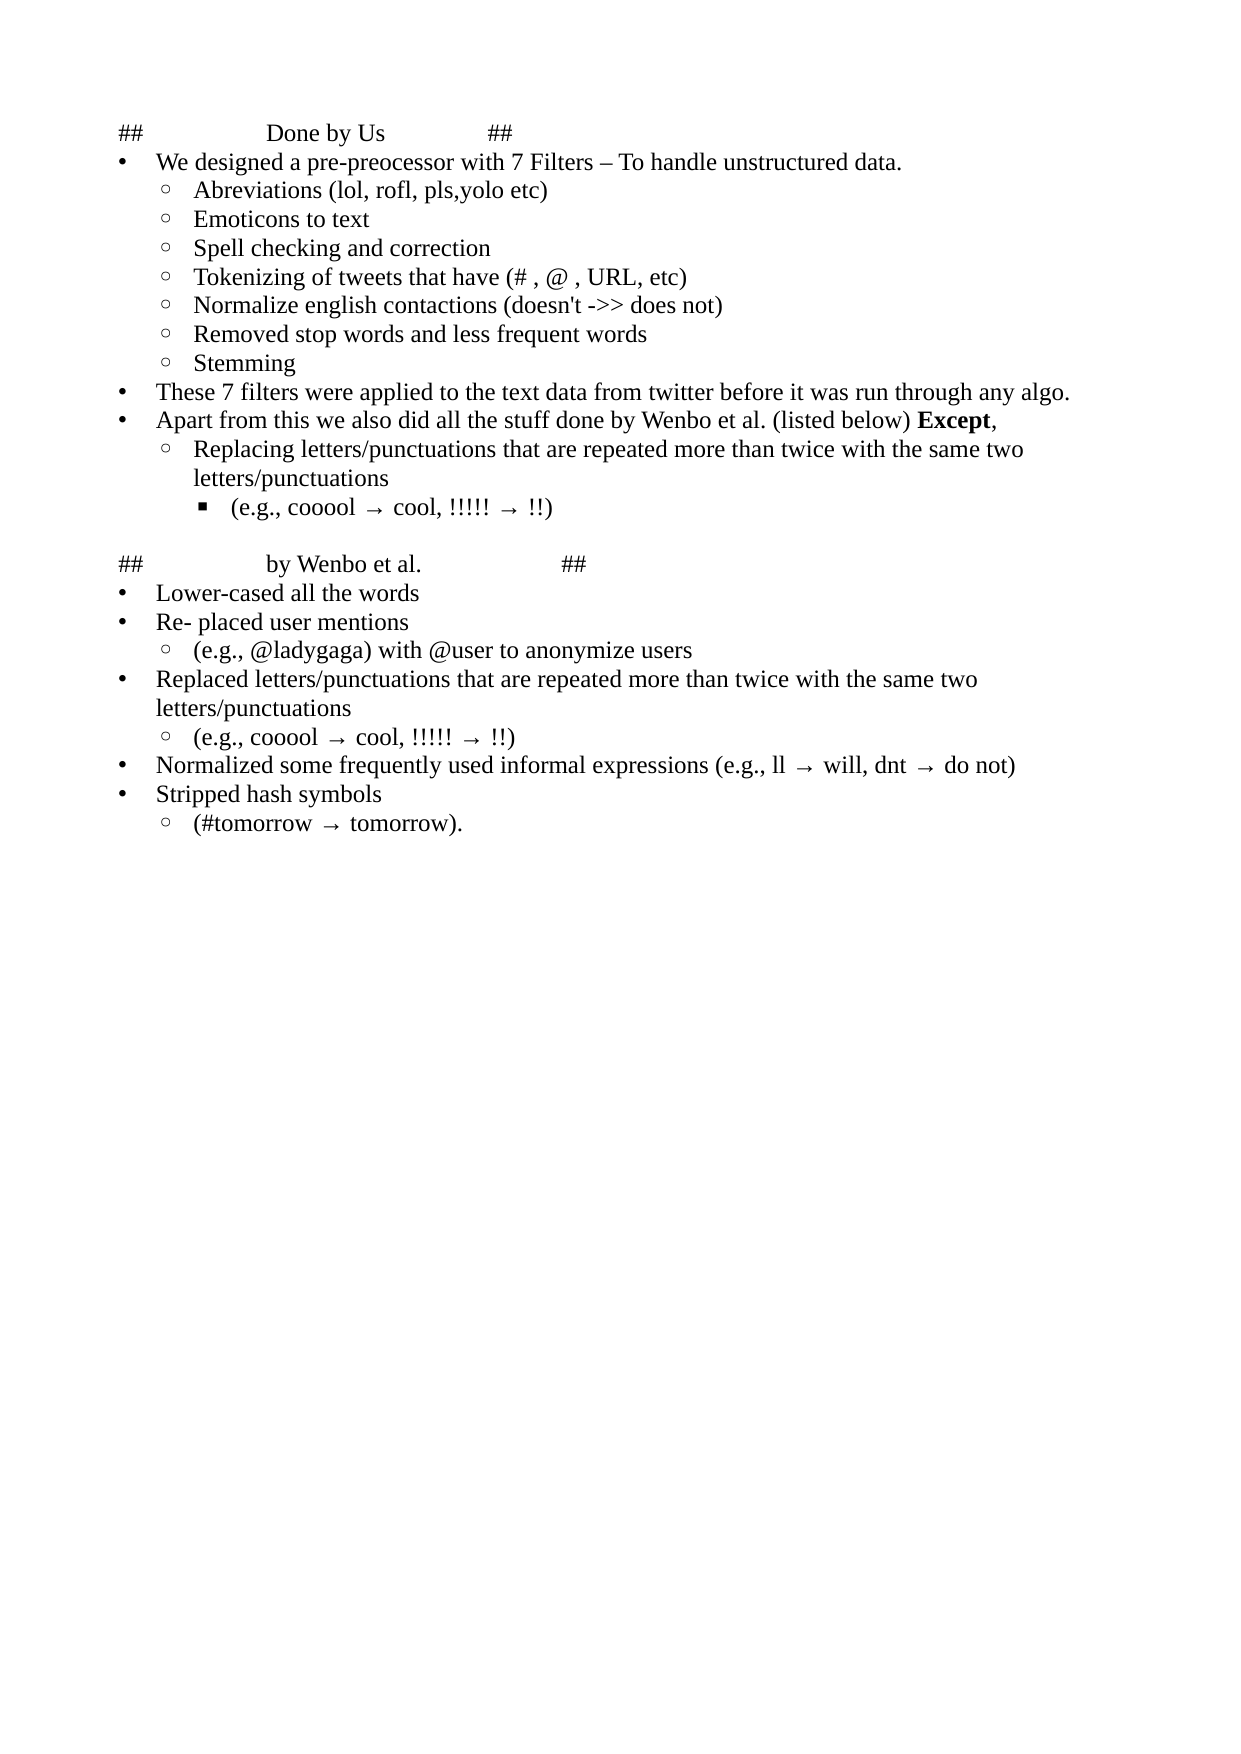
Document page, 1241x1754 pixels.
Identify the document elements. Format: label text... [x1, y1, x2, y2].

list (e.g., cooool → cool, !!!!! → !!) [156, 722, 1122, 751]
list Stripped hash symbols [118, 779, 1122, 808]
list Replaced letters/punctuations that are repeated more than twice with the same two letters/punctuations [118, 664, 1122, 722]
list Spell checking and correction [156, 233, 1122, 262]
text ## Done by Us ## [118, 118, 1122, 147]
text ## by Wenbo et al. ## [118, 549, 1122, 578]
list Lower-cased all the words [118, 578, 1122, 607]
list Removed stop words and less frequent words [156, 319, 1122, 348]
list Replacing letters/punctuations that are repeated more than twice with the same two letters/punctuations [156, 434, 1122, 492]
list Tokenizing of tweets that have (# , @ , URL, etc) [156, 262, 1122, 291]
list These 7 filters were applied to the text data from twitter before it was run through any algo. [118, 377, 1122, 406]
list Stemming [156, 348, 1122, 377]
list Normalize english contactions (doesn't ->> does not) [156, 291, 1122, 319]
list Abreviations (lol, rofl, pls,yolo etc) [156, 176, 1122, 204]
list Emoticons to text [156, 204, 1122, 233]
list (e.g., @ladygaga) with @user to anonymize users [156, 636, 1122, 664]
list Apart from this we also did all the stuff done by Wenbo et al. (listed below) Except, [118, 406, 1122, 434]
list (e.g., cooool → cool, !!!!! → !!) [193, 492, 1122, 521]
list Re- placed user mentions [118, 607, 1122, 636]
list Normalized some frequently used informal expressions (e.g., ll → will, dnt → do not) [118, 751, 1122, 779]
list We designed a pre-preocessor with 7 Filters – To handle unstructured data. [118, 147, 1122, 176]
list (#tomorrow → tomorrow). [156, 808, 1122, 837]
